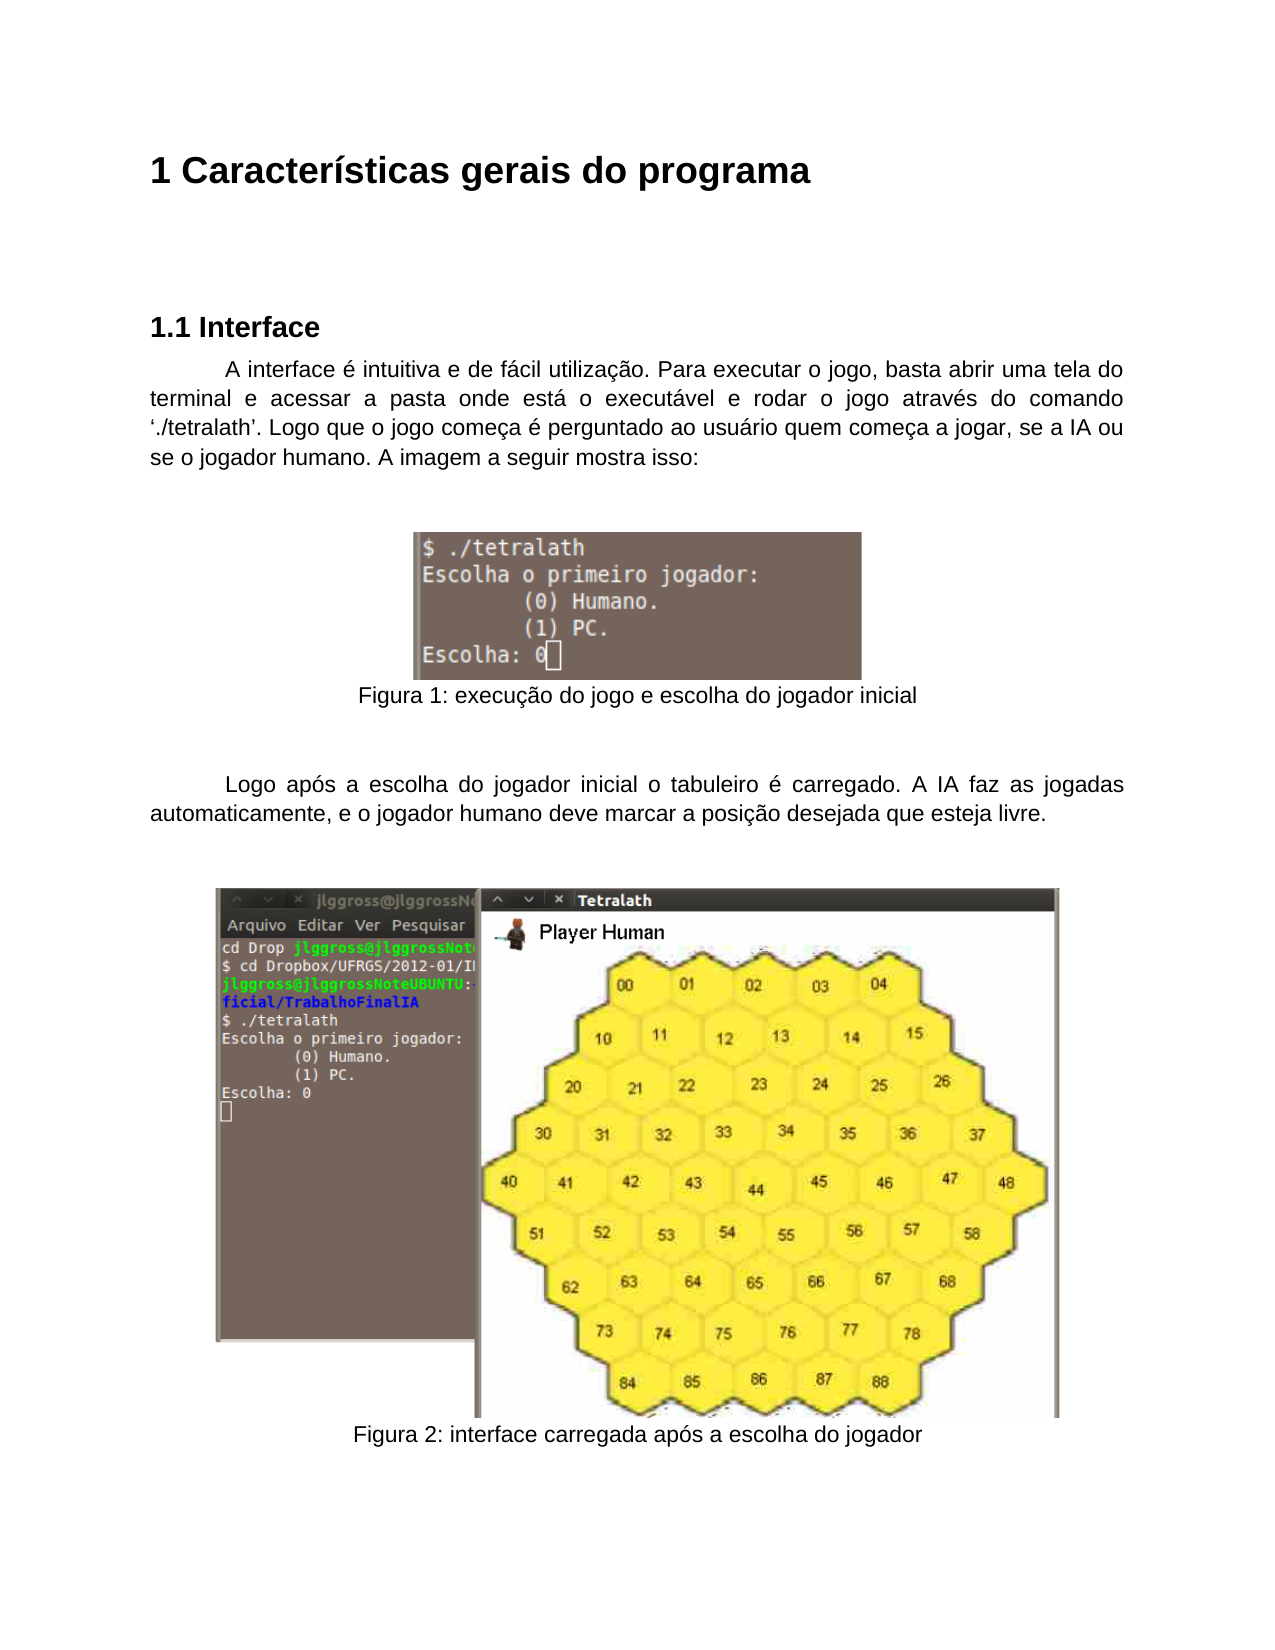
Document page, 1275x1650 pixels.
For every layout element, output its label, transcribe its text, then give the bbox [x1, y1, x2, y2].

text A interface é intuitiva e de fácil utilização. Para executar o jogo, basta abrir uma tela do terminal e acessar a pasta onde está o executável e rodar o jogo através do comando ‘./tetralath’. Logo que o jogo começa é perguntado ao usuário quem começa a jogar, se a IA ou se o jogador humano. A imagem a seguir mostra isso: [150, 356, 1125, 470]
subtitle 1.1 Interface [150, 311, 1125, 343]
text Figura 2: interface carregada após a escolha do jogador [150, 1421, 1125, 1447]
text Figura 1: execução do jogo e escolha do jogador inicial [150, 683, 1125, 709]
text Logo após a escolha do jogador inicial o tabuleiro é carregado. A IA faz as jogadas automaticamente, e o jogador humano deve marcar a posição desejada que esteja livre. [150, 771, 1125, 826]
picture [215, 888, 1060, 1418]
subtitle 1 Características gerais do programa [150, 150, 1125, 192]
picture [413, 532, 862, 680]
